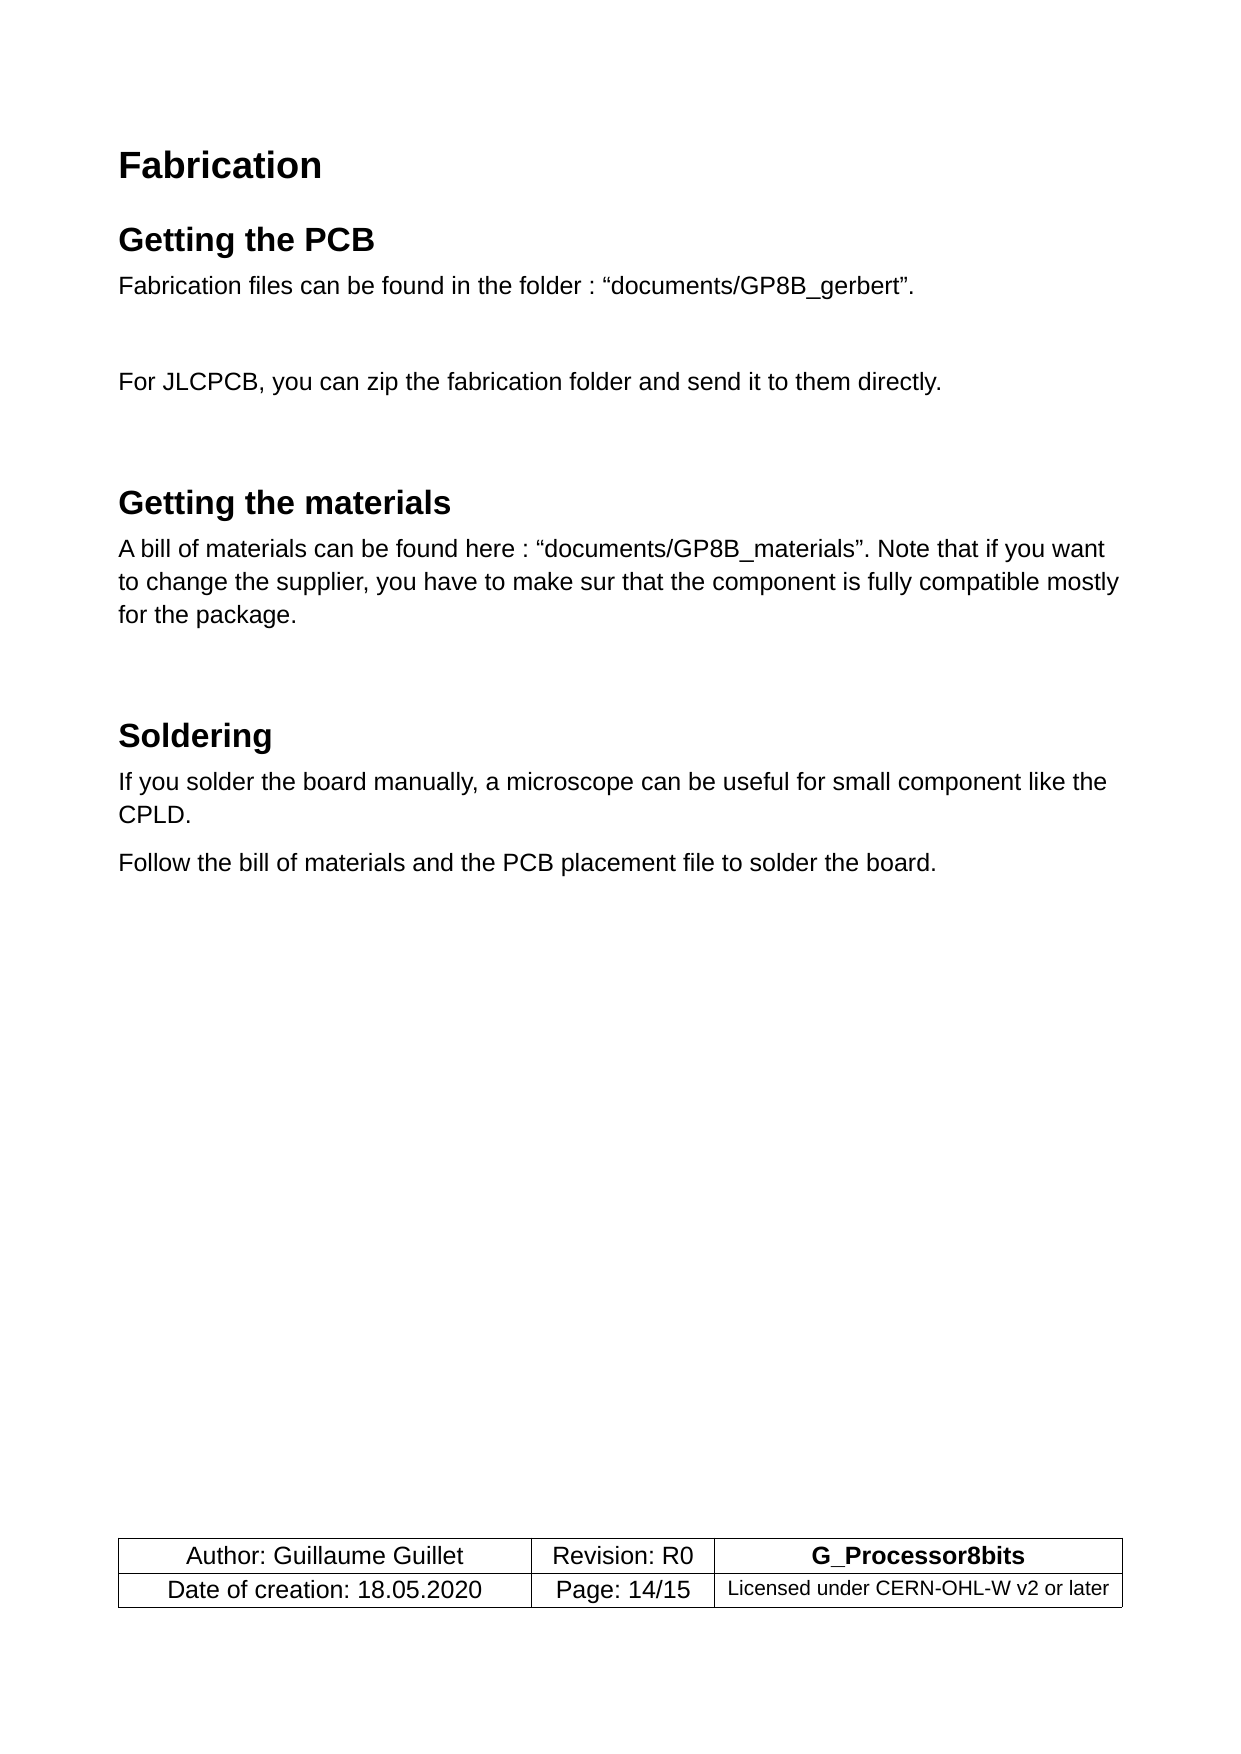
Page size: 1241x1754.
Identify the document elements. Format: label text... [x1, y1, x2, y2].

text Fabrication files can be found in the folder : “documents/GP8B_gerbert”. [118, 271, 1122, 300]
text A bill of materials can be found here : “documents/GP8B_materials”. Note that if you want to change the supplier, you have to make sur that the component is fully compatible mostly for the package. [118, 534, 1122, 628]
subtitle Getting the PCB [118, 220, 1122, 259]
text If you solder the board manually, a microscope can be useful for small component like the CPLD. [118, 767, 1122, 829]
subtitle Soldering [118, 716, 1122, 754]
text Follow the bill of materials and the PCB placement file to solder the board. [118, 847, 1122, 876]
subtitle Fabrication [118, 143, 1122, 187]
subtitle Getting the materials [118, 482, 1122, 521]
text For JLCPCB, you can zip the fabrication folder and send it to them directly. [118, 366, 1122, 395]
